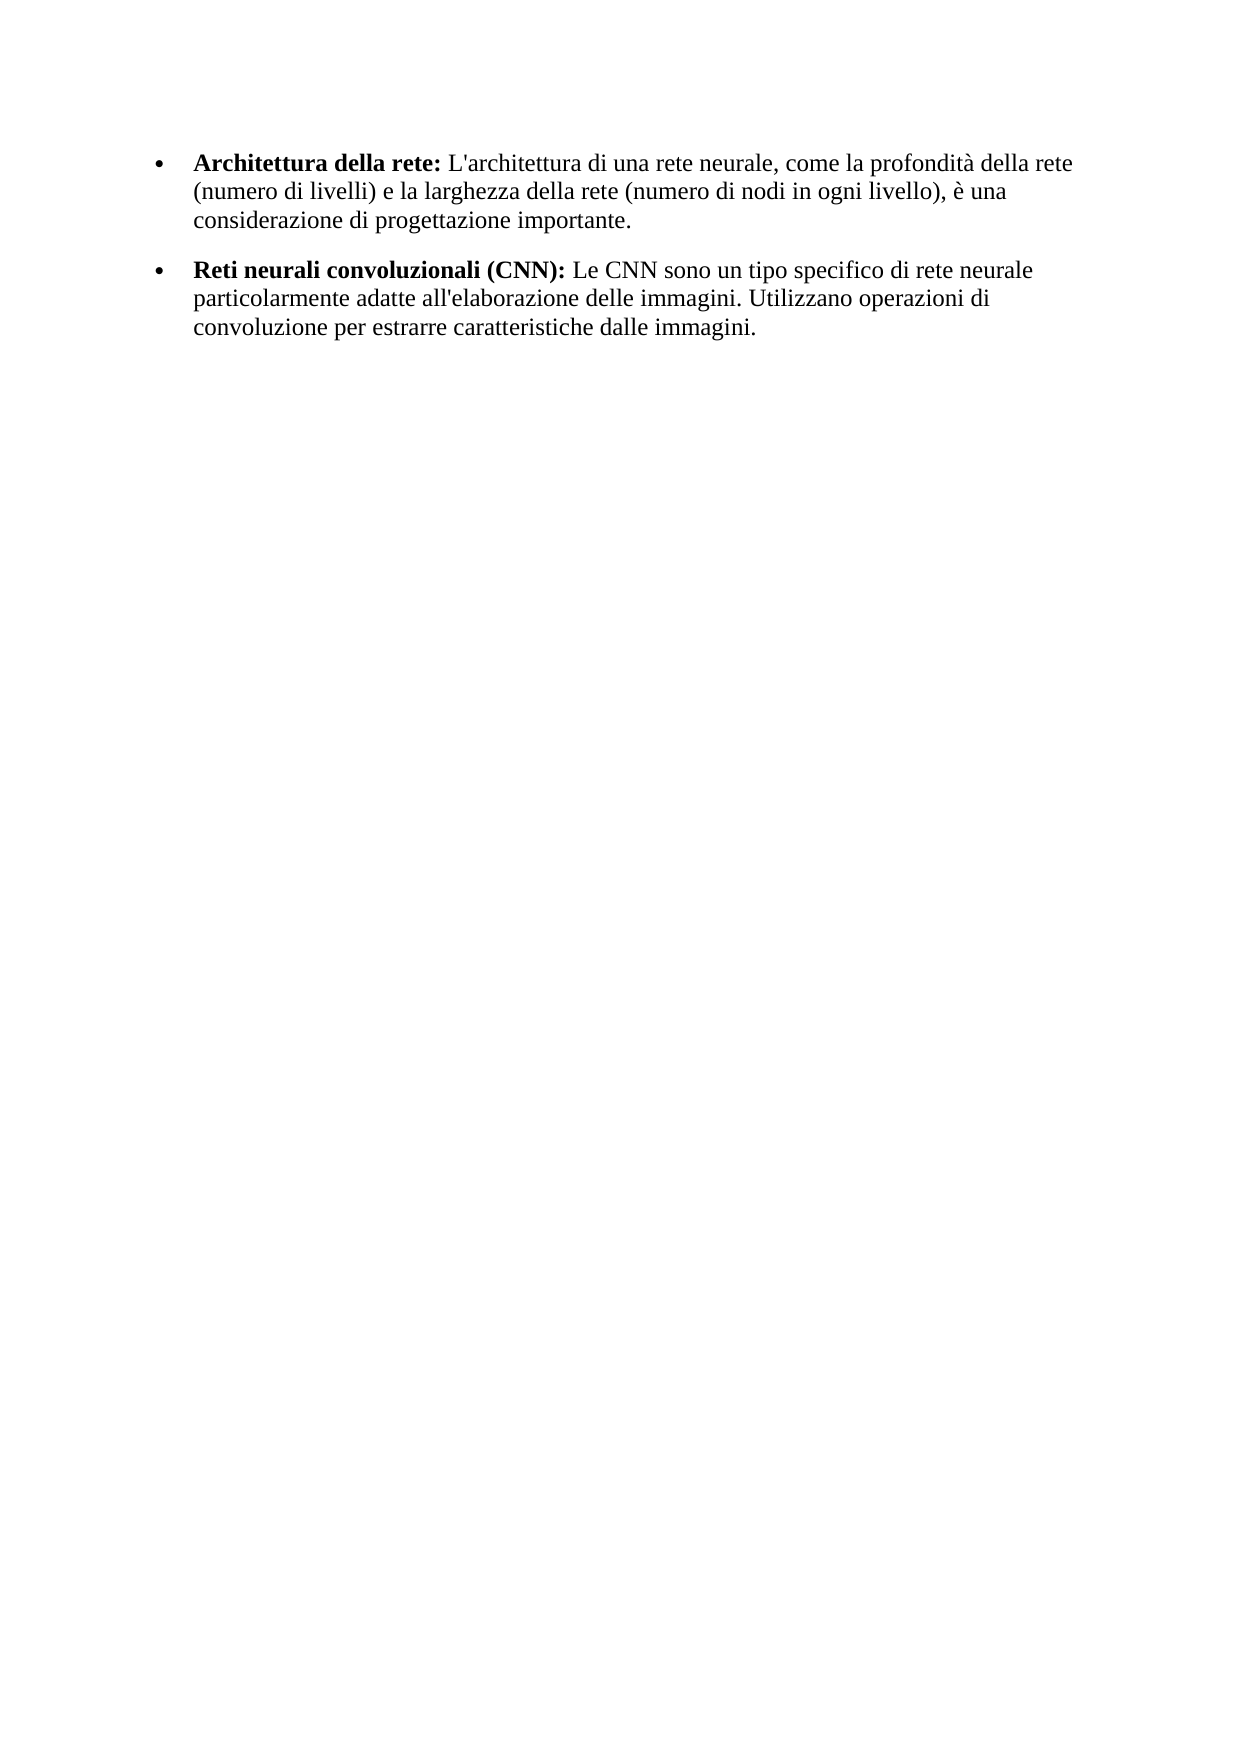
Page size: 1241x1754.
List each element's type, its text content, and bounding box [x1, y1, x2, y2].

list Reti neurali convoluzionali (CNN): Le CNN sono un tipo specifico di rete neurale particolarmente adatte all'elaborazione delle immagini. Utilizzano operazioni di convoluzione per estrarre caratteristiche dalle immagini. [156, 255, 1122, 341]
list Architettura della rete: L'architettura di una rete neurale, come la profondità della rete (numero di livelli) e la larghezza della rete (numero di nodi in ogni livello), è una considerazione di progettazione importante. [156, 148, 1122, 234]
